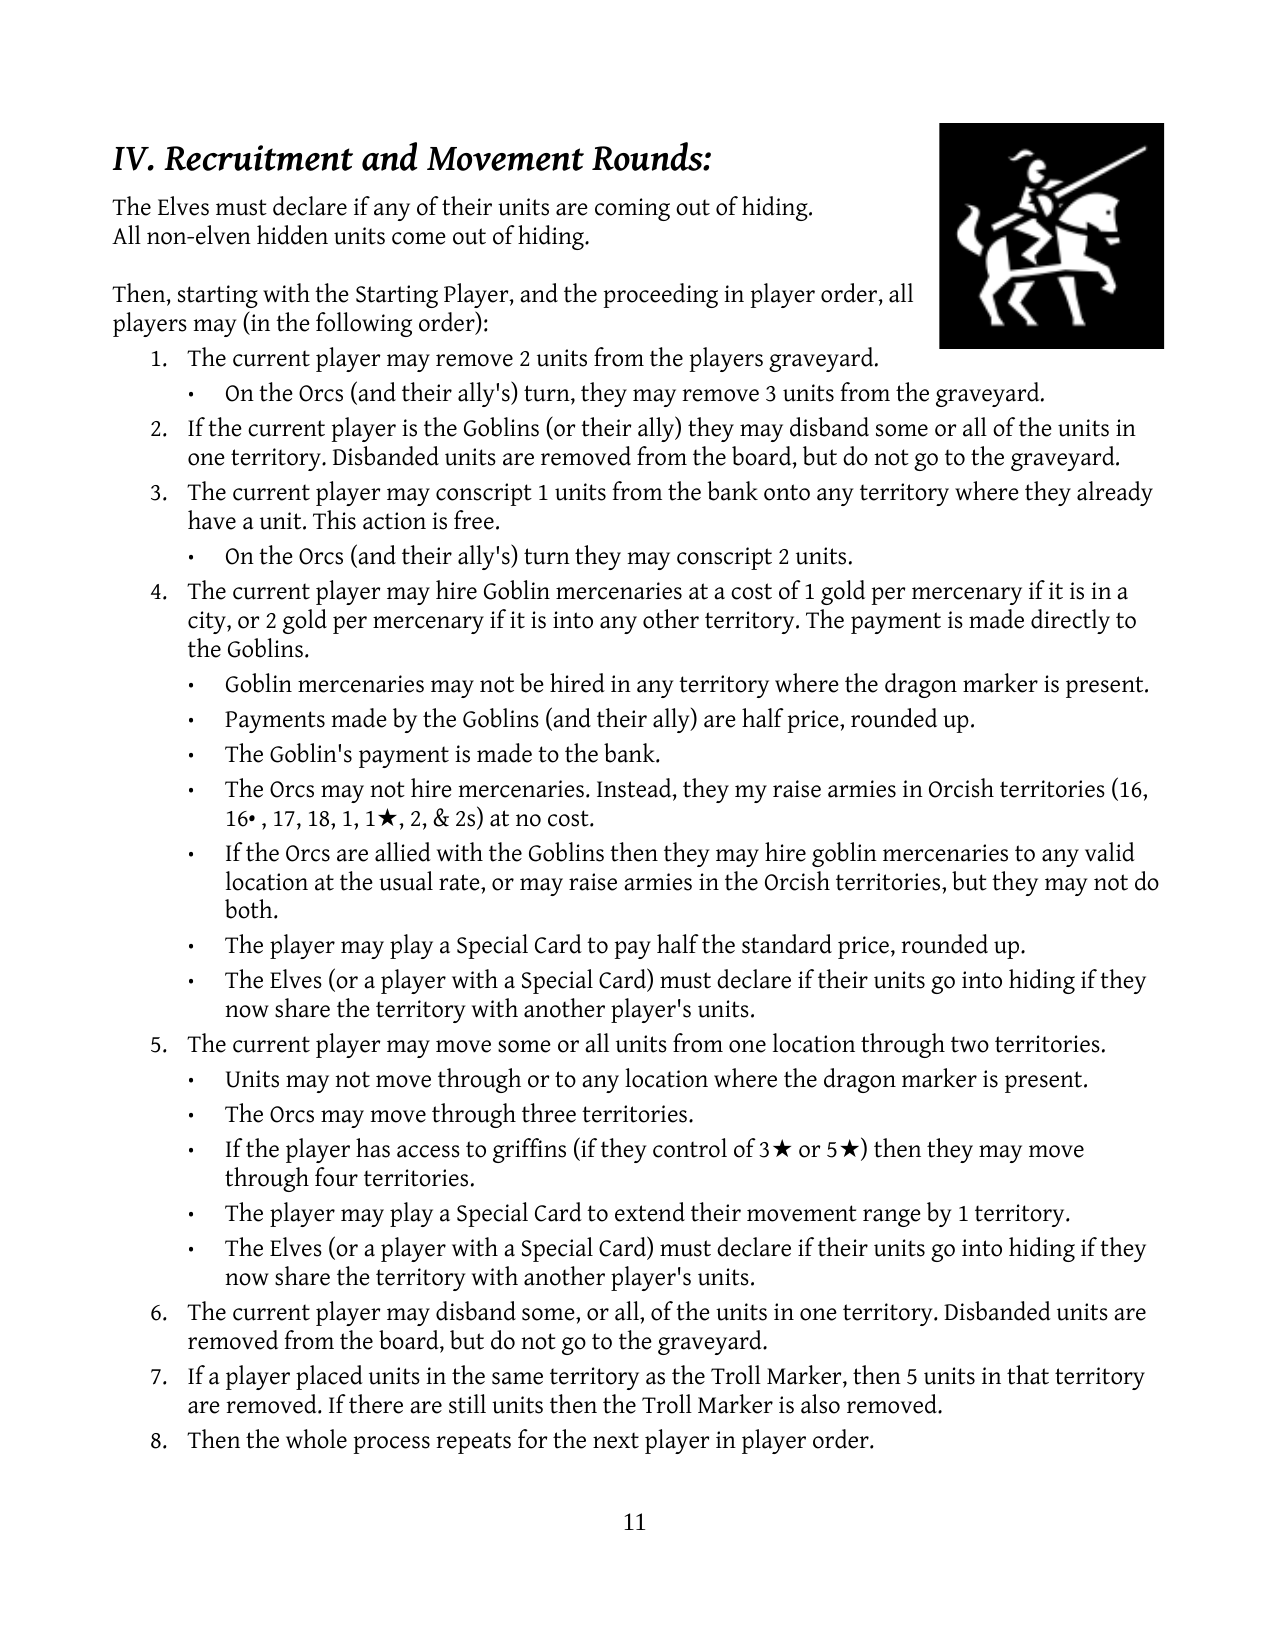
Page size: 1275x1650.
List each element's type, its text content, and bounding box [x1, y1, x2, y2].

list The Orcs may move through three territories. [187, 1101, 1162, 1130]
subtitle IV. Recruitment and Movement Rounds: [112, 137, 939, 181]
list The Elves (or a player with a Special Card) must declare if their units go into hiding if they now share the territory with another player's units. [187, 1235, 1162, 1293]
text Then, starting with the Starting Player, and the proceeding in player order, all players may (in the following order): [112, 280, 939, 338]
list If the Orcs are allied with the Goblins then they may hire goblin mercenaries to any valid location at the usual rate, or may raise armies in the Orcish territories, but they may not do both. [187, 839, 1162, 926]
list The current player may hire Goblin mercenaries at a cost of 1 gold per mercenary if it is in a city, or 2 gold per mercenary if it is into any other territory. The payment is made directly to the Goblins. [150, 577, 1162, 664]
list On the Orcs (and their ally's) turn they may conscript 2 units. [187, 542, 1162, 571]
list The player may play a Special Card to pay half the standard price, rounded up. [187, 932, 1162, 961]
list The current player may conscript 1 units from the bank onto any territory where they already have a unit. This action is free. [150, 478, 1162, 536]
text The Elves must declare if any of their units are coming out of hiding. All non-elven hidden units come out of hiding. [112, 193, 939, 251]
list The current player may remove 2 units from the players graveyard. [150, 344, 1162, 373]
list Goblin mercenaries may not be hired in any territory where the dragon marker is present. [187, 670, 1162, 699]
list The current player may disband some, or all, of the units in one territory. Disbanded units are removed from the board, but do not go to the graveyard. [150, 1299, 1162, 1357]
list If a player placed units in the same territory as the Troll Marker, then 5 units in that territory are removed. If there are still units then the Troll Marker is also removed. [150, 1363, 1162, 1421]
list The player may play a Special Card to extend their movement range by 1 territory. [187, 1200, 1162, 1229]
list Payments made by the Goblins (and their ally) are half price, rounded up. [187, 705, 1162, 734]
list The Orcs may not hire mercenaries. Instead, they my raise armies in Orcish territories (16, 16• , 17, 18, 1, 1★, 2, & 2s) at no cost. [187, 775, 1162, 833]
list If the current player is the Goblins (or their ally) they may disband some or all of the units in one territory. Disbanded units are removed from the board, but do not go to the graveyard. [150, 414, 1162, 472]
list The Goblin's payment is made to the bank. [187, 740, 1162, 769]
list Units may not move through or to any location where the dragon marker is present. [187, 1066, 1162, 1095]
picture [939, 123, 1165, 349]
list If the player has access to griffins (if they control of 3★ or 5★) then they may move through four territories. [187, 1136, 1162, 1194]
list On the Orcs (and their ally's) turn, they may remove 3 units from the graveyard. [187, 379, 1162, 408]
list Then the whole process repeats for the next player in player order. [150, 1427, 1162, 1456]
list The Elves (or a player with a Special Card) must declare if their units go into hiding if they now share the territory with another player's units. [187, 967, 1162, 1025]
list The current player may move some or all units from one location through two territories. [150, 1031, 1162, 1060]
